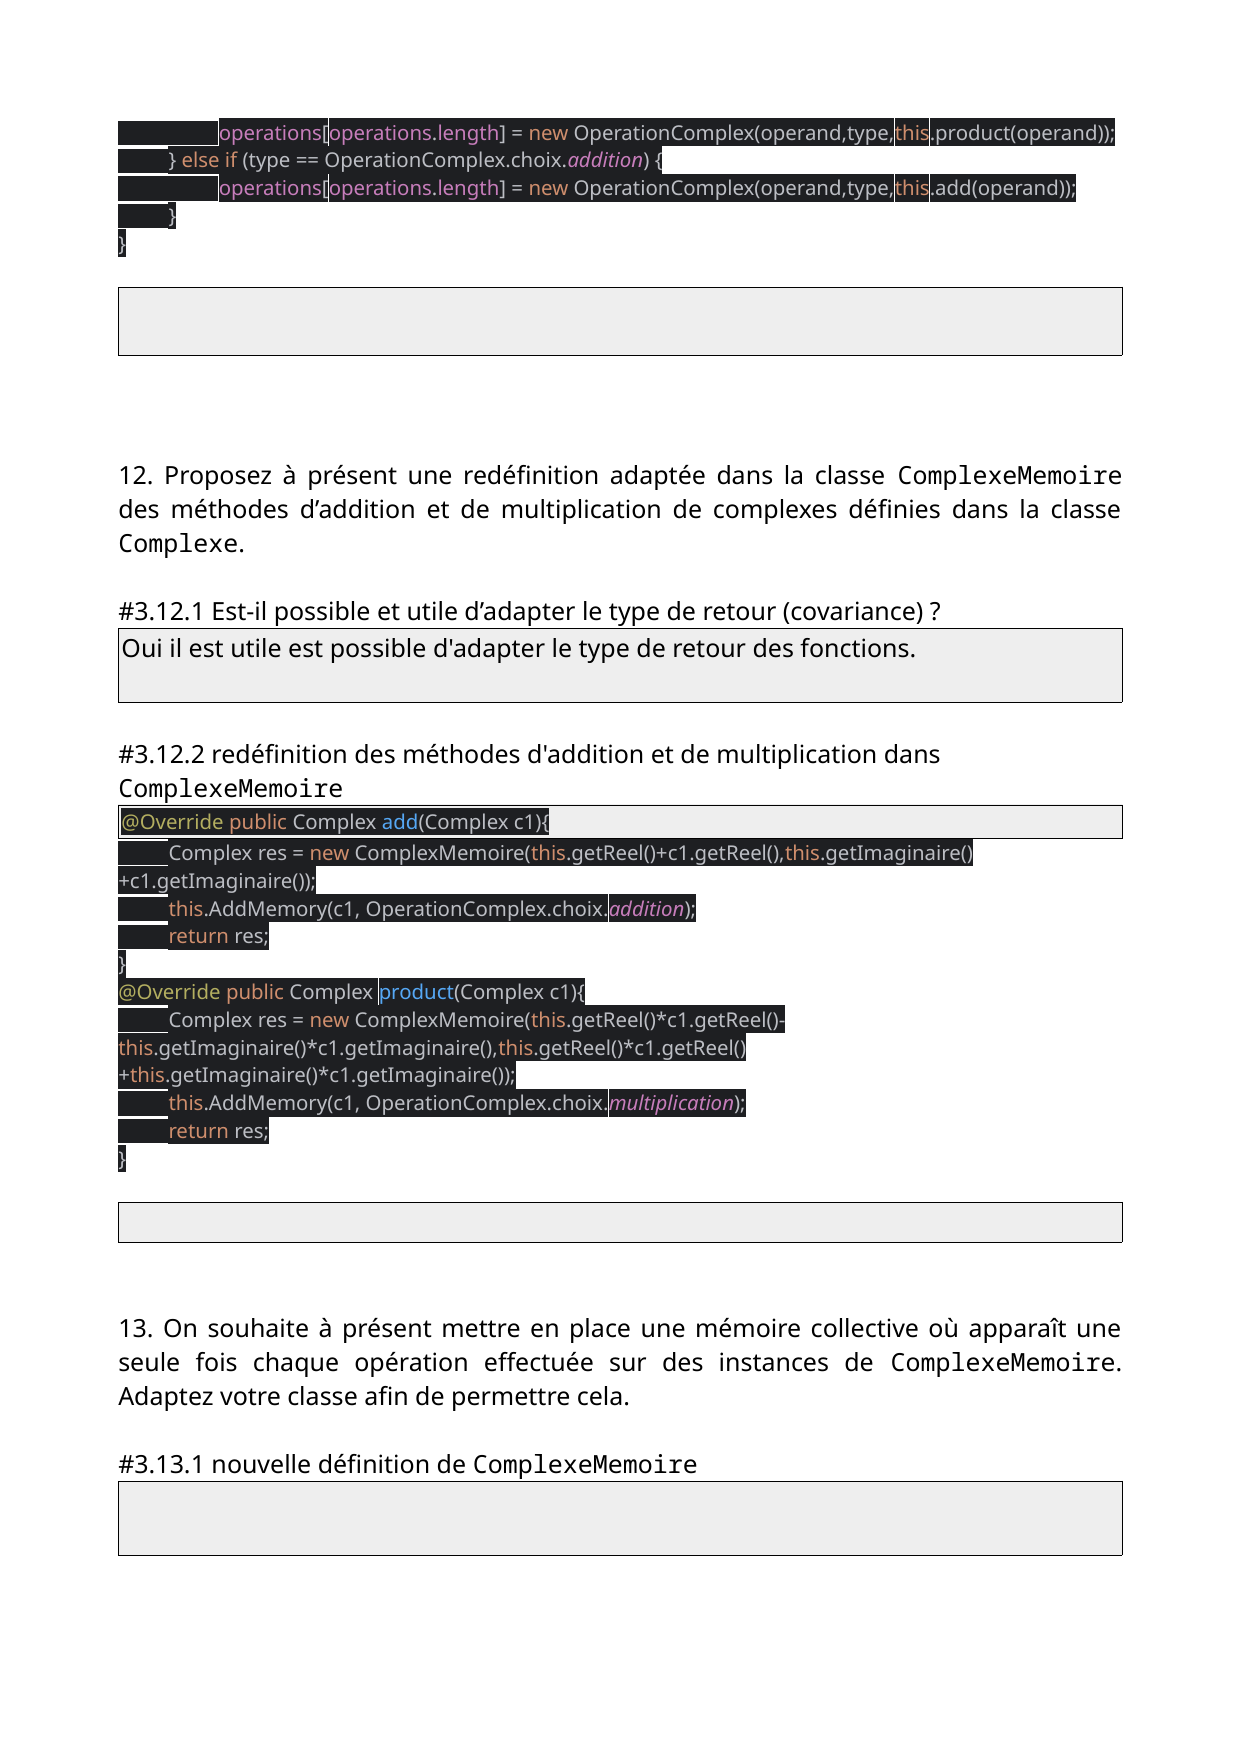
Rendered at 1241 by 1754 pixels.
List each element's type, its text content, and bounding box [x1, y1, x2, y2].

text } [118, 229, 1122, 257]
text } else if (type == OperationComplex.choix.addition) { [118, 146, 1122, 174]
text } [118, 950, 1122, 978]
text Complex res = new ComplexMemoire(this.getReel()*c1.getReel()-this.getImaginaire()*c1.getImaginaire(),this.getReel()*c1.getReel()+this.getImaginaire()*c1.getImaginaire()); [118, 1005, 1122, 1089]
text this.AddMemory(c1, OperationComplex.choix.multiplication); [118, 1089, 1122, 1117]
text Complex res = new ComplexMemoire(this.getReel()+c1.getReel(),this.getImaginaire()+c1.getImaginaire()); [118, 839, 1122, 894]
text #3.13.1 nouvelle définition de ComplexeMemoire [118, 1446, 1122, 1481]
text #3.12.1 Est-il possible et utile d’adapter le type de retour (covariance) ? [118, 594, 1122, 628]
text 13. On souhaite à présent mettre en place une mémoire collective où apparaı̂t une seule fois chaque opération effectuée sur des instances de ComplexeMemoire. Adaptez votre classe afin de permettre cela. [118, 1310, 1122, 1412]
text operations[operations.length] = new OperationComplex(operand,type,this.product(operand)); [118, 118, 1122, 146]
text Oui il est utile est possible d'adapter le type de retour des fonctions. [119, 629, 1122, 662]
text 12. Proposez à présent une redéfinition adaptée dans la classe ComplexeMemoire des méthodes d’addition et de multiplication de complexes définies dans la classe Complexe. [118, 458, 1122, 560]
text @Override public Complex product(Complex c1){ [118, 978, 1122, 1005]
text @Override public Complex add(Complex c1){ [119, 806, 1122, 838]
text return res; [118, 1117, 1122, 1144]
text #3.12.2 redéfinition des méthodes d'addition et de multiplication dans ComplexeMemoire [118, 736, 1122, 804]
text operations[operations.length] = new OperationComplex(operand,type,this.add(operand)); [118, 174, 1122, 202]
text return res; [118, 922, 1122, 950]
text this.AddMemory(c1, OperationComplex.choix.addition); [118, 894, 1122, 922]
text } [118, 1144, 1122, 1172]
text } [118, 202, 1122, 229]
